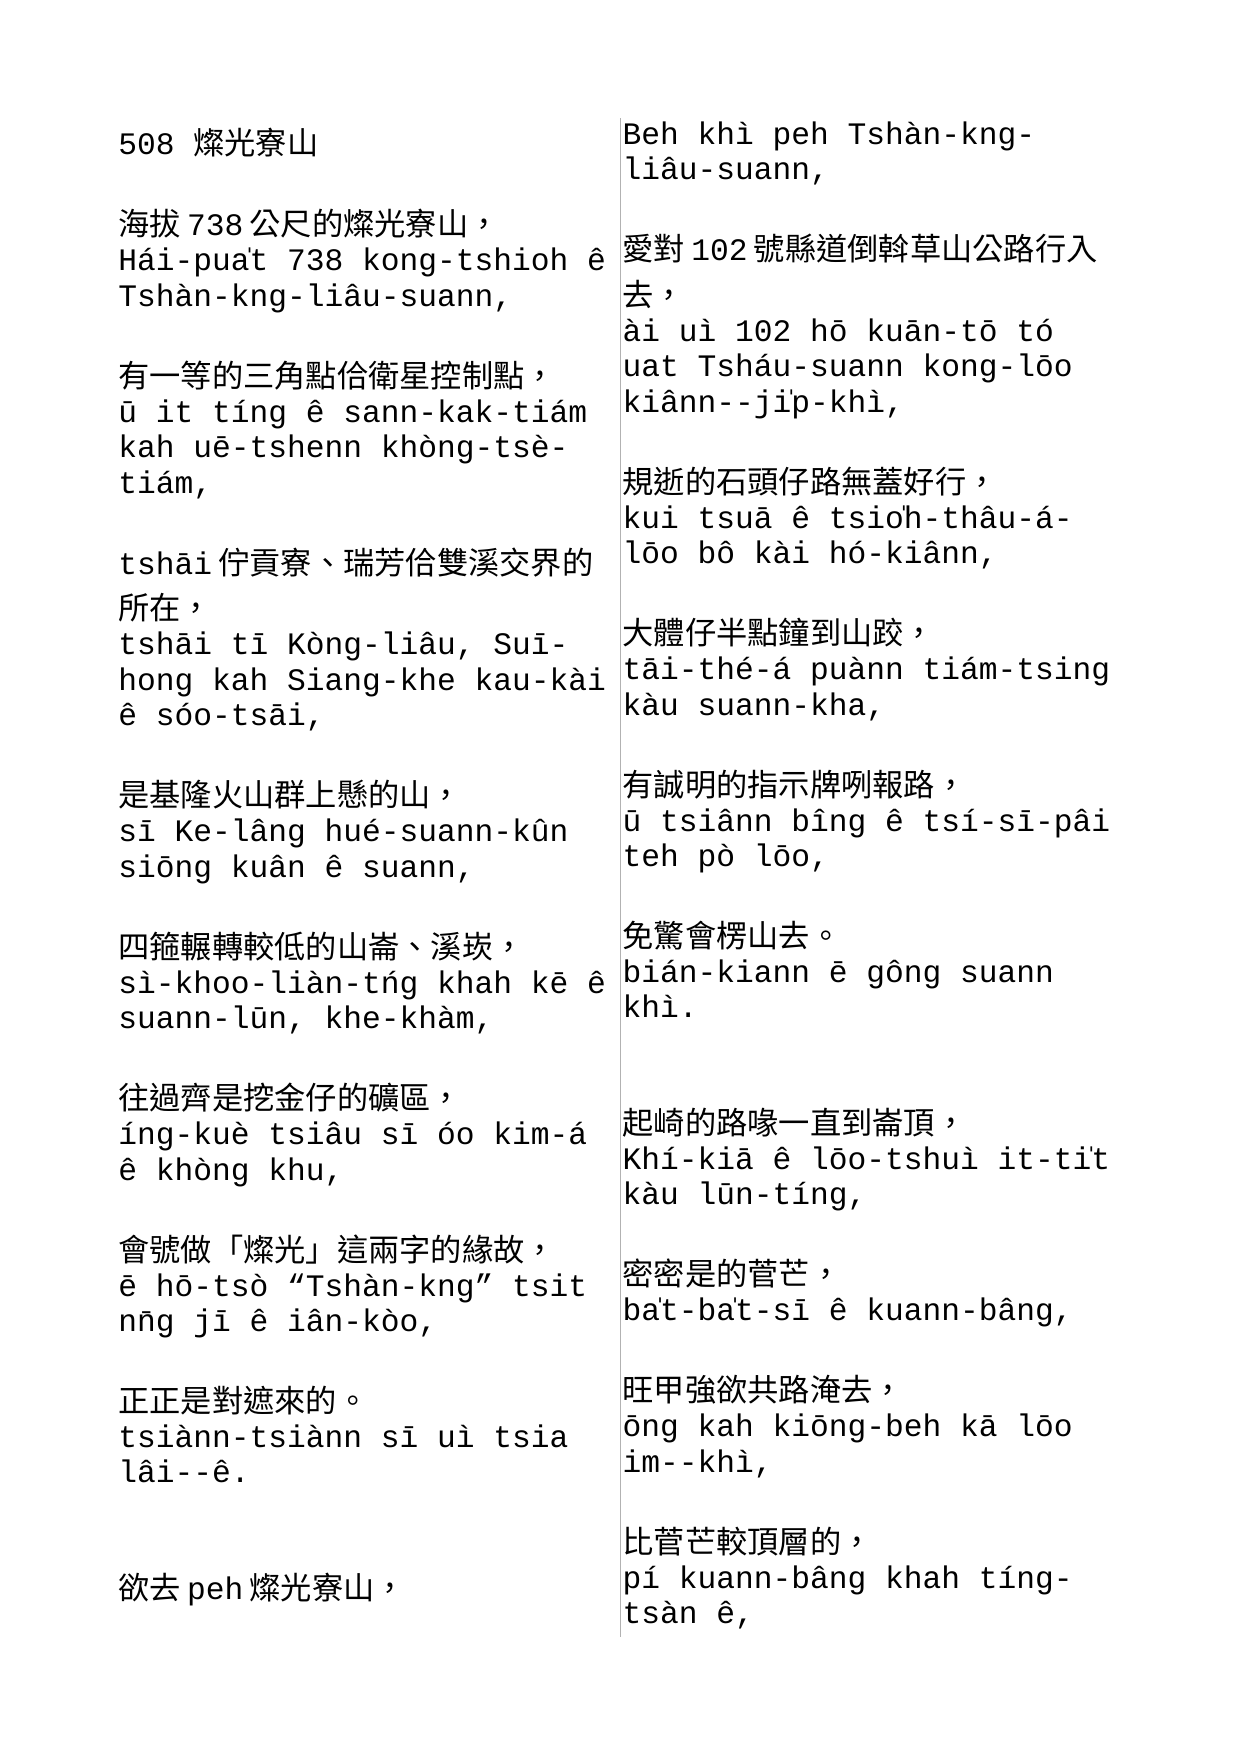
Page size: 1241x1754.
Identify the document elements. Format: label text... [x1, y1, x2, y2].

text 會號做「燦光」這兩字的緣故， [118, 1225, 618, 1270]
text kui tsuā ê tsio̍h-thâu-á-lōo bô kài hó-kiânn, [622, 502, 1122, 573]
text sì-khoo-liàn-tńg khah kē ê suann-lūn, khe-khàm, [118, 967, 618, 1038]
text pí kuann-bâng khah tíng-tsàn ê, [622, 1562, 1122, 1633]
text 往過齊是挖金仔的礦區， [118, 1073, 618, 1118]
text íng-kuè tsiâu sī óo kim-á ê khòng khu, [118, 1118, 618, 1189]
text 大體仔半點鐘到山跤， [622, 608, 1122, 653]
text ōng kah kiōng-beh kā lōo im--khì, [622, 1411, 1122, 1482]
text tshāi佇貢寮、瑞芳佮雙溪交界的所在， [118, 538, 618, 629]
text tsiànn-tsiànn sī uì tsia lâi--ê. [118, 1421, 618, 1492]
text bián-kiann ē gông suann khì. [622, 956, 1122, 1027]
text Khí-kiā ê lōo-tshuì it-ti̍t kàu lūn-tíng, [622, 1143, 1122, 1214]
text Hái-pua̍t 738 kong-tshioh ê Tshàn-kng-liâu-suann, [118, 245, 618, 316]
text 起崎的路喙一直到崙頂， [622, 1098, 1122, 1143]
text 四箍輾轉較低的山崙、溪崁， [118, 922, 618, 967]
text 旺甲強欲共路淹去， [622, 1366, 1122, 1411]
text 密密是的菅芒， [622, 1249, 1122, 1295]
text tshāi tī Kòng-liâu, Suī-hong kah Siang-khe kau-kài ê sóo-tsāi, [118, 629, 618, 735]
text ài uì 102 hō kuān-tō tó uat Tsháu-suann kong-lōo kiânn--ji̍p-khì, [622, 315, 1122, 421]
text 海拔738公尺的燦光寮山， [118, 199, 618, 245]
text ū it tíng ê sann-kak-tiám kah uē-tshenn khòng-tsè-tiám, [118, 396, 618, 502]
text ba̍t-ba̍t-sī ê kuann-bâng, [622, 1295, 1122, 1330]
text Beh khì peh Tshàn-kng-liâu-suann, [622, 118, 1122, 189]
text 正正是對遮來的。 [118, 1376, 618, 1421]
text 愛對102號縣道倒斡草山公路行入去， [622, 224, 1122, 315]
text 免驚會楞山去。 [622, 911, 1122, 956]
text 有誠明的指示牌咧報路， [622, 760, 1122, 805]
text ū tsiânn bîng ê tsí-sī-pâi teh pò lōo, [622, 805, 1122, 876]
text 規逝的石頭仔路無蓋好行， [622, 457, 1122, 502]
text 是基隆火山群上懸的山， [118, 770, 618, 816]
text tāi-thé-á puànn tiám-tsing kàu suann-kha, [622, 653, 1122, 724]
text 有一等的三角點佮衛星控制點， [118, 351, 618, 396]
text 508 燦光寮山 [118, 118, 618, 164]
text sī Ke-lâng hué-suann-kûn siōng kuân ê suann, [118, 816, 618, 886]
text 欲去peh燦光寮山， [118, 1563, 618, 1609]
text 比菅芒較頂層的， [622, 1517, 1122, 1562]
text ē hō-tsò “Tshàn-kng” tsit nn̄g jī ê iân-kòo, [118, 1270, 618, 1341]
